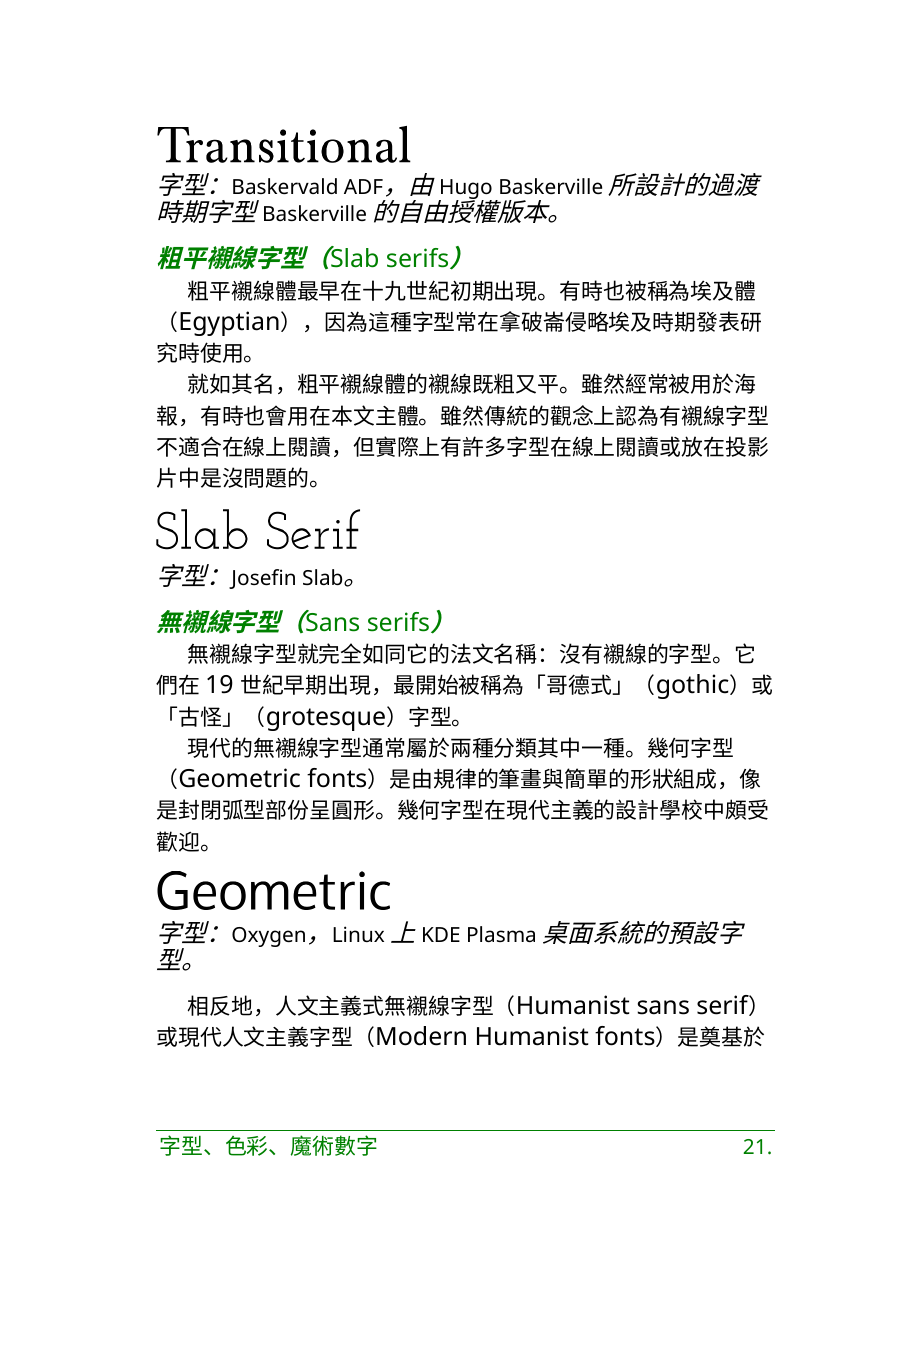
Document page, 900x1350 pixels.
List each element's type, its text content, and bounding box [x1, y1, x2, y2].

table_header [156, 871, 775, 912]
table_cell 字型：Josefin Slab。 [156, 556, 775, 591]
picture [156, 125, 411, 163]
text 無襯線字型就完全如同它的法文名稱：沒有襯線的字型。它們在 19 世紀早期出現，最開始被稱為「哥德式」（gothic）或「古怪」（grotesque）字型。 [156, 638, 775, 731]
picture [156, 871, 391, 911]
subtitle 無襯線字型（Sans serifs） [156, 606, 775, 638]
subtitle 粗平襯線字型（Slab serifs） [156, 243, 775, 274]
text 就如其名，粗平襯線體的襯線既粗又平。雖然經常被用於海報，有時也會用在本文主體。雖然傳統的觀念上認為有襯線字型不適合在線上閱讀，但實際上有許多字型在線上閱讀或放在投影片中是沒問題的。 [156, 368, 775, 493]
table_header [156, 508, 775, 556]
table_cell 字型：Oxygen，Linux 上 KDE Plasma 桌面系統的預設字型。 [156, 913, 775, 974]
text 相反地，人文主義式無襯線字型（Humanist sans serif）或現代人文主義字型（Modern Humanist fonts）是奠基於 [156, 989, 775, 1052]
picture [156, 507, 361, 554]
text 粗平襯線體最早在十九世紀初期出現。有時也被稱為埃及體（Egyptian），因為這種字型常在拿破崙侵略埃及時期發表研究時使用。 [156, 274, 775, 368]
table_header [156, 125, 775, 165]
table_cell 字型：Baskervald ADF，由 Hugo Baskerville 所設計的過渡時期字型 Baskerville 的自由授權版本。 [156, 165, 775, 227]
text 現代的無襯線字型通常屬於兩種分類其中一種。幾何字型（Geometric fonts）是由規律的筆畫與簡單的形狀組成，像是封閉弧型部份呈圓形。幾何字型在現代主義的設計學校中頗受歡迎。 [156, 731, 775, 856]
